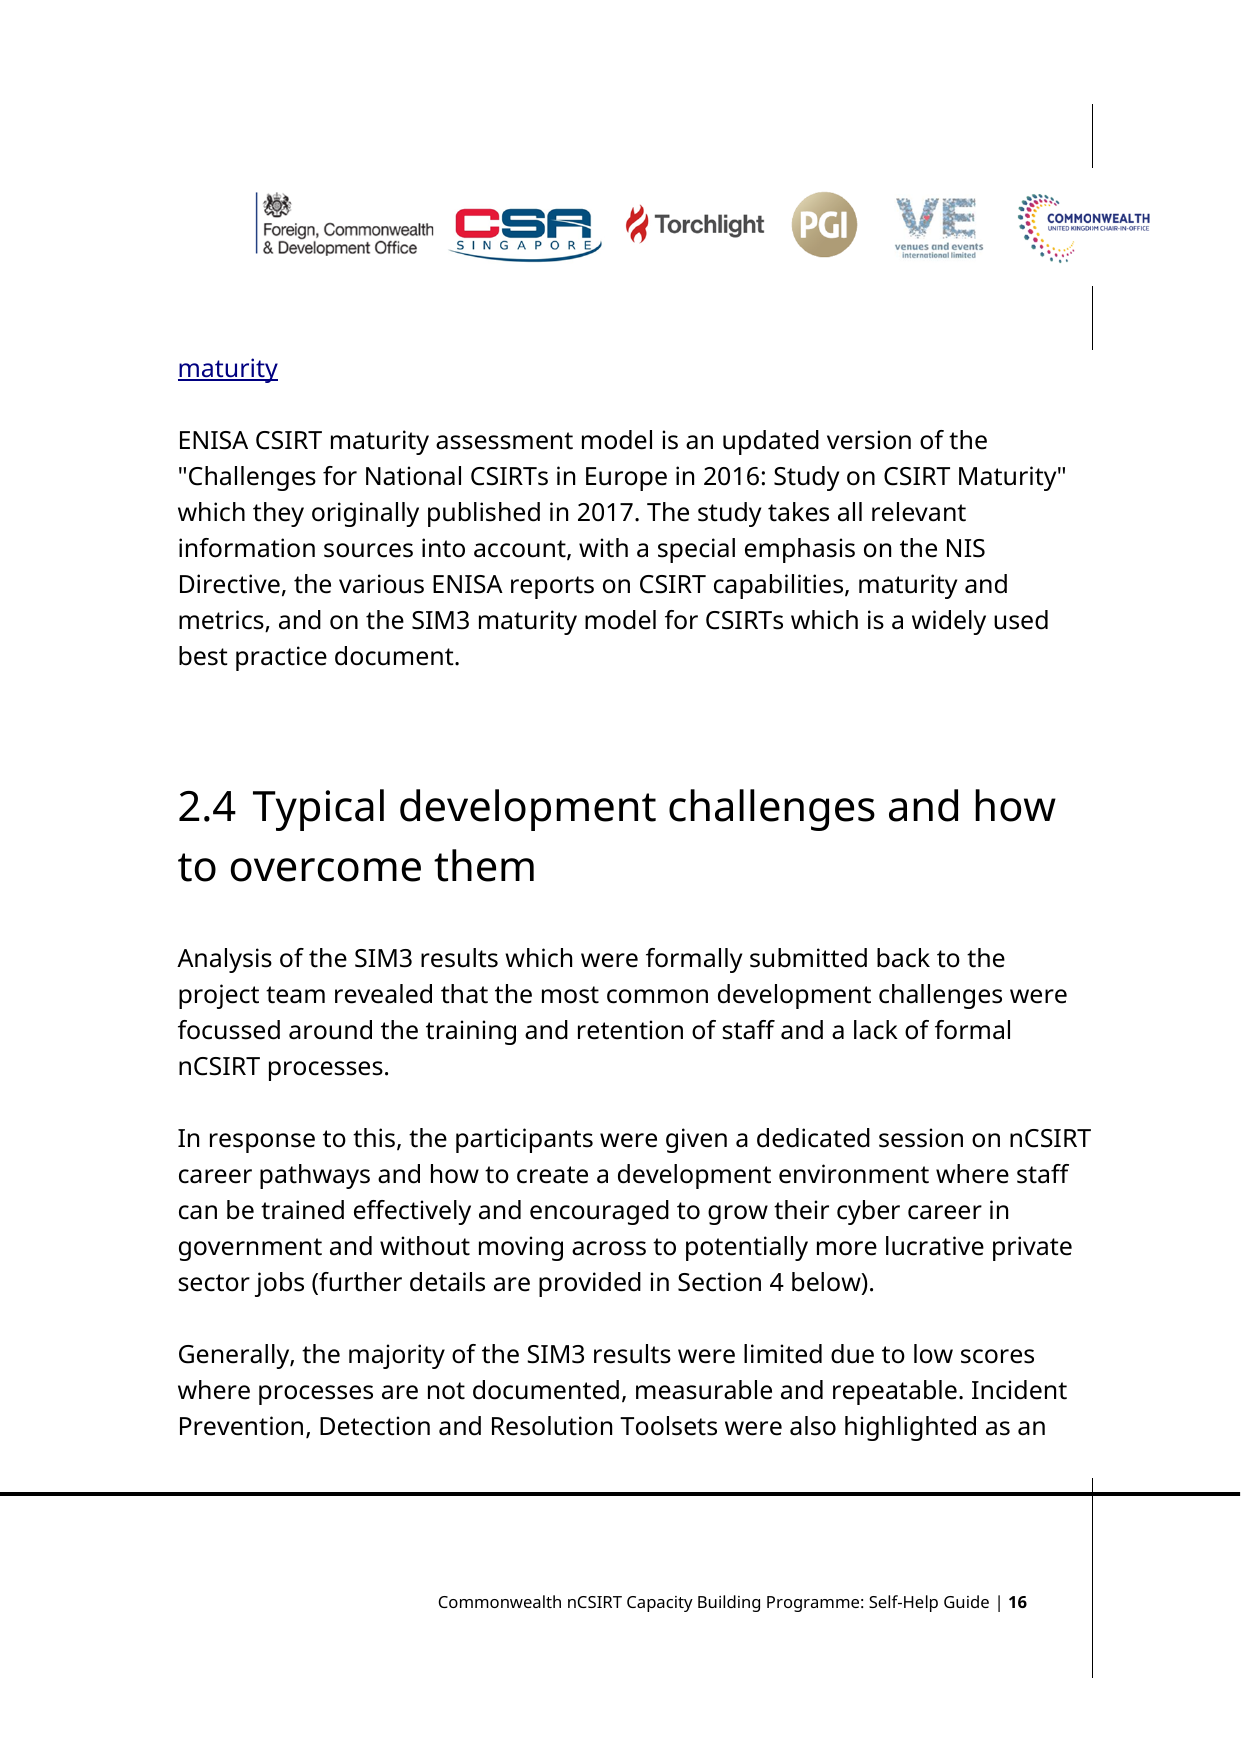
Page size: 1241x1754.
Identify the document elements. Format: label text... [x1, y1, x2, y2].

text ENISA CSIRT maturity assessment model is an updated version of the "Challenges for National CSIRTs in Europe in 2016: Study on CSIRT Maturity" which they originally published in 2017. The study takes all relevant information sources into account, with a special emphasis on the NIS Directive, the various ENISA reports on CSIRT capabilities, maturity and metrics, and on the SIM3 maturity model for CSIRTs which is a widely used best practice document. [177, 422, 1092, 673]
text maturity [177, 351, 1092, 385]
subtitle 2.4 Typical development challenges and how to overcome them [177, 776, 1092, 893]
text In response to this, the participants were given a dedicated session on nCSIRT career pathways and how to create a development environment where staff can be trained effectively and encouraged to grow their cyber career in government and without moving across to potentially more lucrative private sector jobs (further details are provided in Section 4 below). [177, 1120, 1092, 1299]
text Analysis of the SIM3 results which were formally submitted back to the project team revealed that the most common development challenges were focussed around the training and retention of staff and a lack of formal nCSIRT processes. [177, 941, 1092, 1083]
text Generally, the majority of the SIM3 results were limited due to low scores where processes are not documented, measurable and repeatable. Incident Prevention, Detection and Resolution Toolsets were also highlighted as an [177, 1336, 1092, 1442]
